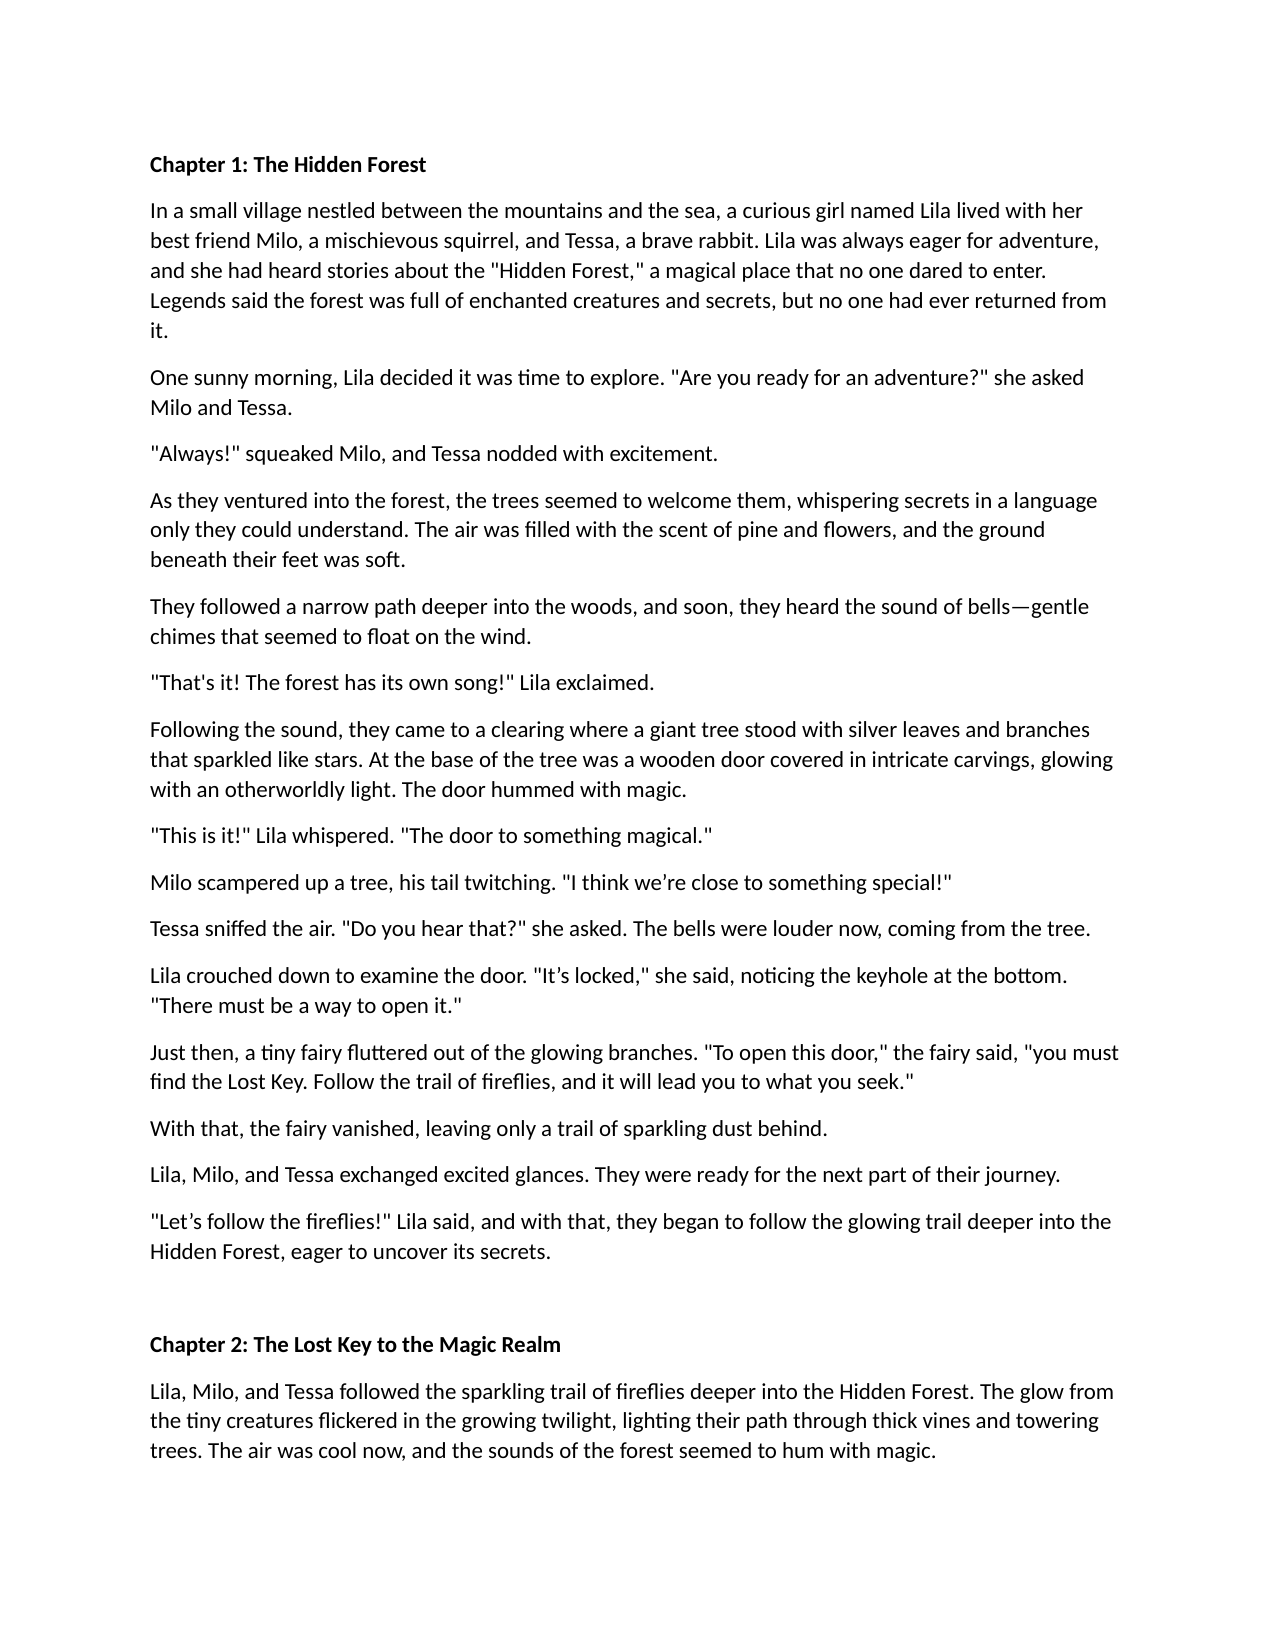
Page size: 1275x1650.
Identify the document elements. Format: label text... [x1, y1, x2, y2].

text Lila, Milo, and Tessa followed the sparkling trail of fireflies deeper into the Hidden Forest. The glow from the tiny creatures flickered in the growing twilight, lighting their path through thick vines and towering trees. The air was cool now, and the sounds of the forest seemed to hum with magic. [150, 1377, 1125, 1464]
text "Always!" squeaked Milo, and Tessa nodded with excitement. [150, 439, 1125, 467]
text Just then, a tiny fairy fluttered out of the glowing branches. "To open this door," the fairy said, "you must find the Lost Key. Follow the trail of fireflies, and it will lead you to what you seek." [150, 1038, 1125, 1096]
text One sunny morning, Lila decided it was time to explore. "Are you ready for an adventure?" she asked Milo and Tessa. [150, 363, 1125, 421]
text Chapter 1: The Hidden Forest [150, 150, 1125, 178]
text Chapter 2: The Lost Key to the Magic Realm [150, 1330, 1125, 1358]
text In a small village nestled between the mountains and the sea, a curious girl named Lila lived with her best friend Milo, a mischievous squirrel, and Tessa, a brave rabbit. Lila was always eager for adventure, and she had heard stories about the "Hidden Forest," a magical place that no one dared to enter. Legends said the forest was full of enchanted creatures and secrets, but no one had ever returned from it. [150, 197, 1125, 344]
text Tessa sniffed the air. "Do you hear that?" she asked. The bells were louder now, coming from the tree. [150, 914, 1125, 943]
text Lila, Milo, and Tessa exchanged excited glances. They were ready for the next part of their journey. [150, 1161, 1125, 1189]
text Lila crouched down to examine the door. "It’s locked," she said, noticing the keyhole at the bottom. "There must be a way to open it." [150, 961, 1125, 1019]
text With that, the fairy vanished, leaving only a trail of sparkling dust behind. [150, 1114, 1125, 1142]
text As they ventured into the forest, the trees seemed to welcome them, whispering secrets in a language only they could understand. The air was filled with the scent of pine and flowers, and the ground beneath their feet was soft. [150, 486, 1125, 573]
text "Let’s follow the fireflies!" Lila said, and with that, they began to follow the glowing trail deeper into the Hidden Forest, eager to uncover its secrets. [150, 1207, 1125, 1265]
text Following the sound, they came to a clearing where a giant tree stood with silver leaves and branches that sparkled like stars. At the base of the tree was a wooden door covered in intricate carvings, glowing with an otherworldly light. The door hummed with magic. [150, 715, 1125, 803]
text Milo scampered up a tree, his tail twitching. "I think we’re close to something special!" [150, 868, 1125, 896]
text They followed a narrow path deeper into the woods, and soon, they heard the sound of bells—gentle chimes that seemed to float on the wind. [150, 592, 1125, 650]
text "This is it!" Lila whispered. "The door to something magical." [150, 821, 1125, 849]
text "That's it! The forest has its own song!" Lila exclaimed. [150, 668, 1125, 697]
